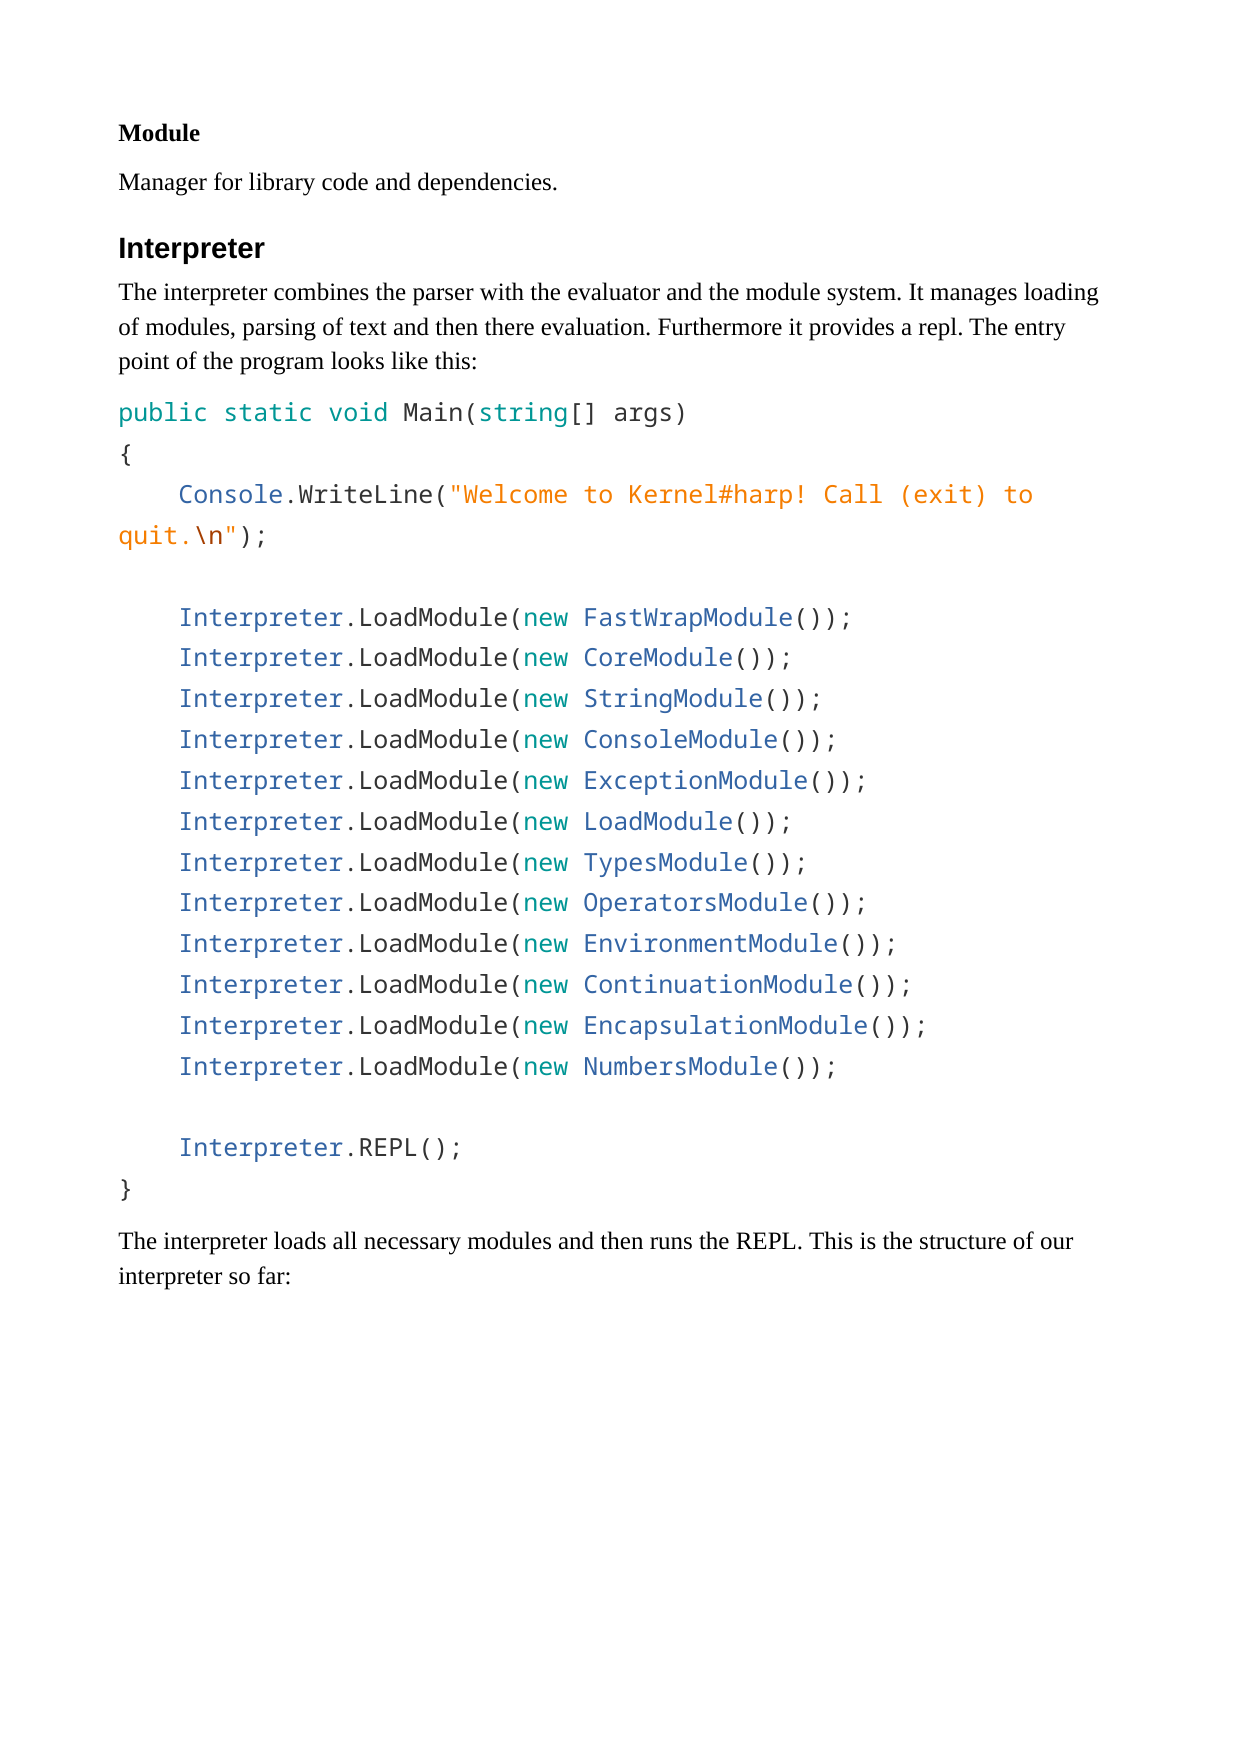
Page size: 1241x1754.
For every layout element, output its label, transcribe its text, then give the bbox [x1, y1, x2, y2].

text Manager for library code and dependencies. [118, 167, 1122, 196]
text The interpreter loads all necessary modules and then runs the REPL. This is the structure of our interpreter so far: [118, 1226, 1122, 1289]
text The interpreter combines the parser with the evaluator and the module system. It manages loading of modules, parsing of text and then there evaluation. Furthermore it provides a repl. The entry point of the program looks like this: [118, 277, 1122, 375]
text public static void Main(string[] args) { Console.WriteLine("Welcome to Kernel#harp! Call (exit) to quit.\n"); Interpreter.LoadModule(new FastWrapModule()); Interpreter.LoadModule(new CoreModule()); Interpreter.LoadModule(new StringModule()); Interpreter.LoadModule(new ConsoleModule()); Interpreter.LoadModule(new ExceptionModule()); Interpreter.LoadModule(new LoadModule()); Interpreter.LoadModule(new TypesModule()); Interpreter.LoadModule(new OperatorsModule()); Interpreter.LoadModule(new EnvironmentModule()); Interpreter.LoadModule(new ContinuationModule()); Interpreter.LoadModule(new EncapsulationModule()); Interpreter.LoadModule(new NumbersModule()); Interpreter.REPL(); } [118, 395, 1122, 1205]
text Module [118, 118, 1122, 147]
subtitle Interpreter [118, 231, 1122, 264]
